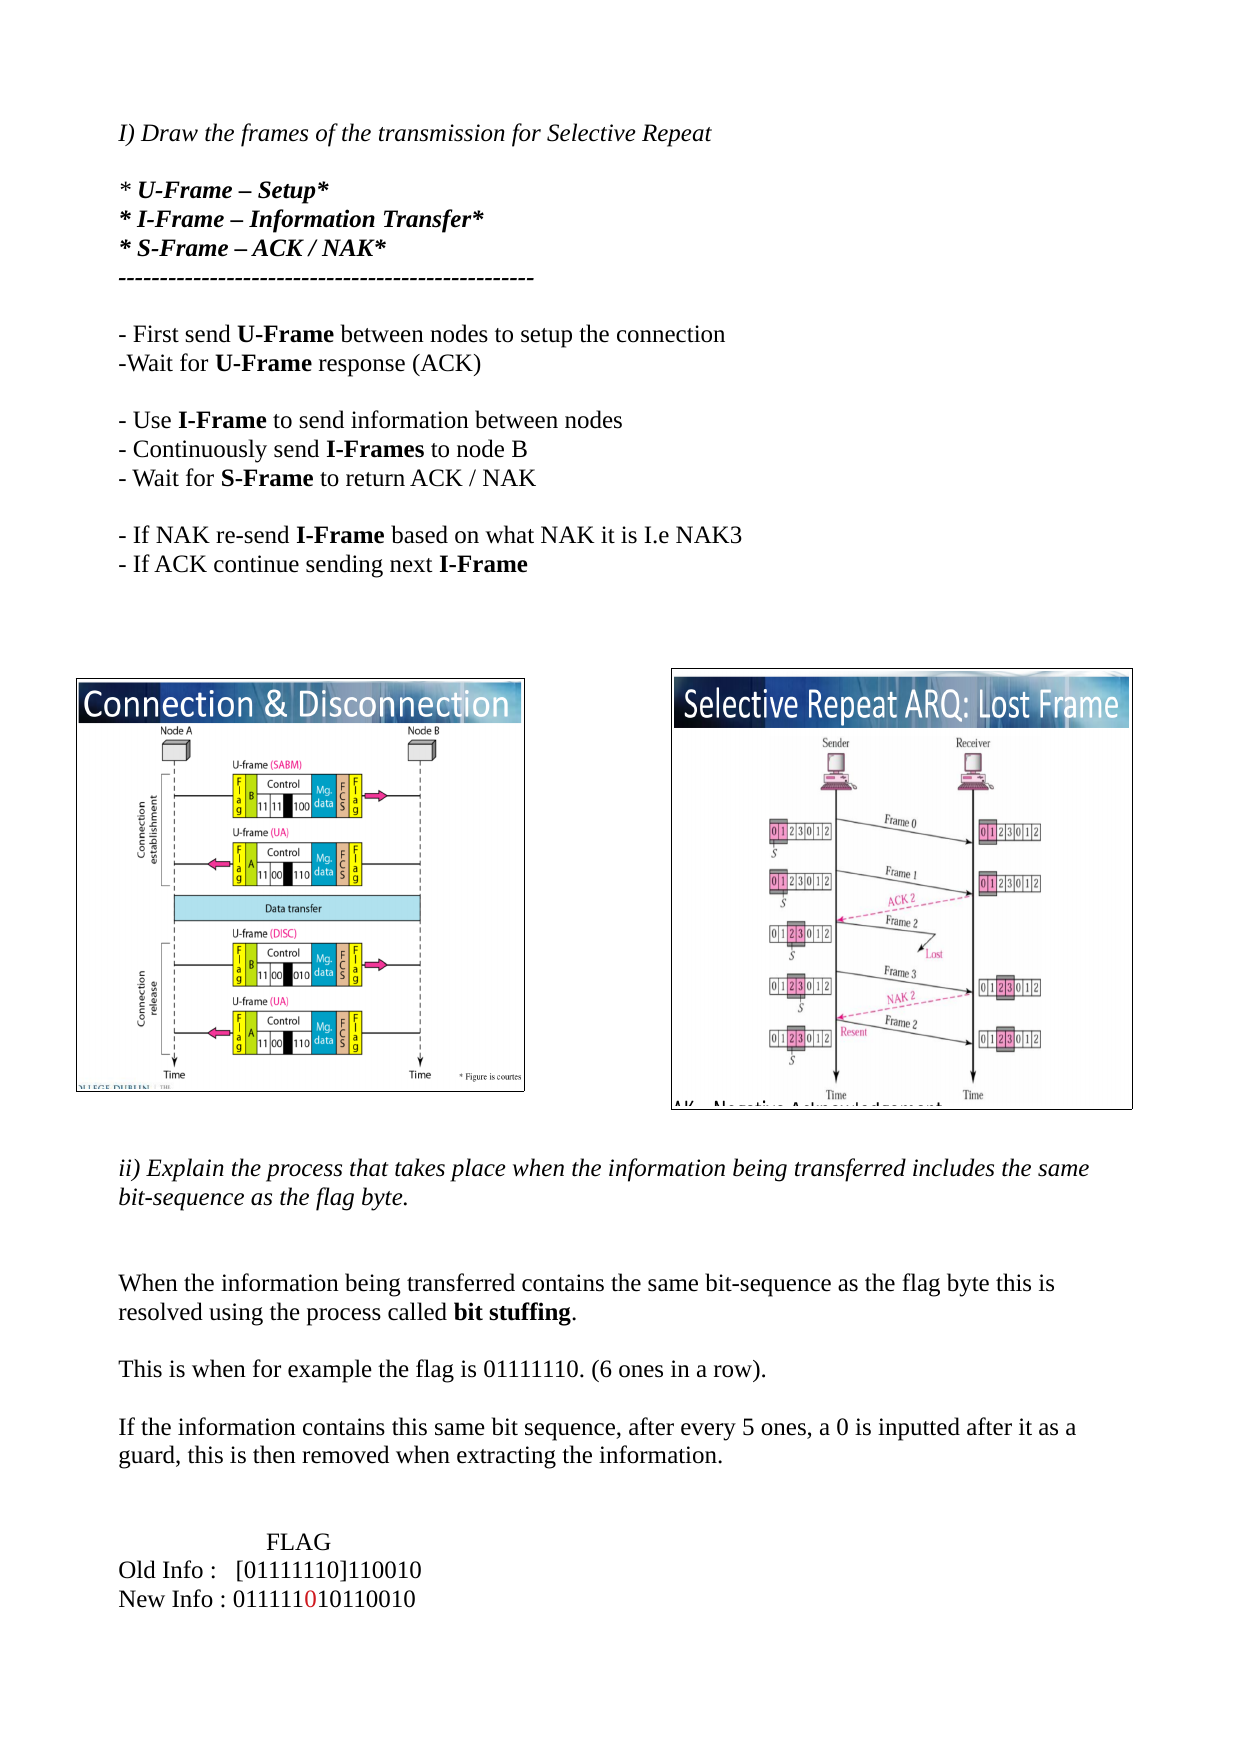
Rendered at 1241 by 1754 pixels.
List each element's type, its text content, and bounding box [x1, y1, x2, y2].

text * S-Frame – ACK / NAK* [118, 233, 1122, 262]
text When the information being transferred contains the same bit-sequence as the flag byte this is resolved using the process called bit stuffing. [118, 1268, 1122, 1326]
text Old Info : [01111110]110010 [118, 1556, 1122, 1584]
picture [78, 681, 522, 1089]
text [672, 669, 1132, 1109]
text -------------------------------------------------- [118, 262, 1122, 291]
text - Wait for S-Frame to return ACK / NAK [118, 463, 1122, 492]
text New Info : 011111010110010 [118, 1584, 1122, 1613]
text * U-Frame – Setup* [118, 176, 1122, 204]
text -Wait for U-Frame response (ACK) [118, 348, 1122, 377]
picture [674, 671, 1129, 1106]
text - If ACK continue sending next I-Frame [118, 549, 1122, 578]
text I) Draw the frames of the transmission for Selective Repeat [118, 118, 1122, 147]
text FLAG [118, 1527, 1122, 1556]
text - First send U-Frame between nodes to setup the connection [118, 319, 1122, 348]
text This is when for example the flag is 01111110. (6 ones in a row). [118, 1354, 1122, 1383]
text - Continuously send I-Frames to node B [118, 434, 1122, 463]
text * I-Frame – Information Transfer* [118, 204, 1122, 233]
text ii) Explain the process that takes place when the information being transferred includes the same bit-sequence as the flag byte. [118, 1153, 1122, 1211]
text - If NAK re-send I-Frame based on what NAK it is I.e NAK3 [118, 521, 1122, 549]
text - Use I-Frame to send information between nodes [118, 406, 1122, 434]
text If the information contains this same bit sequence, after every 5 ones, a 0 is inputted after it as a guard, this is then removed when extracting the information. [118, 1412, 1122, 1469]
